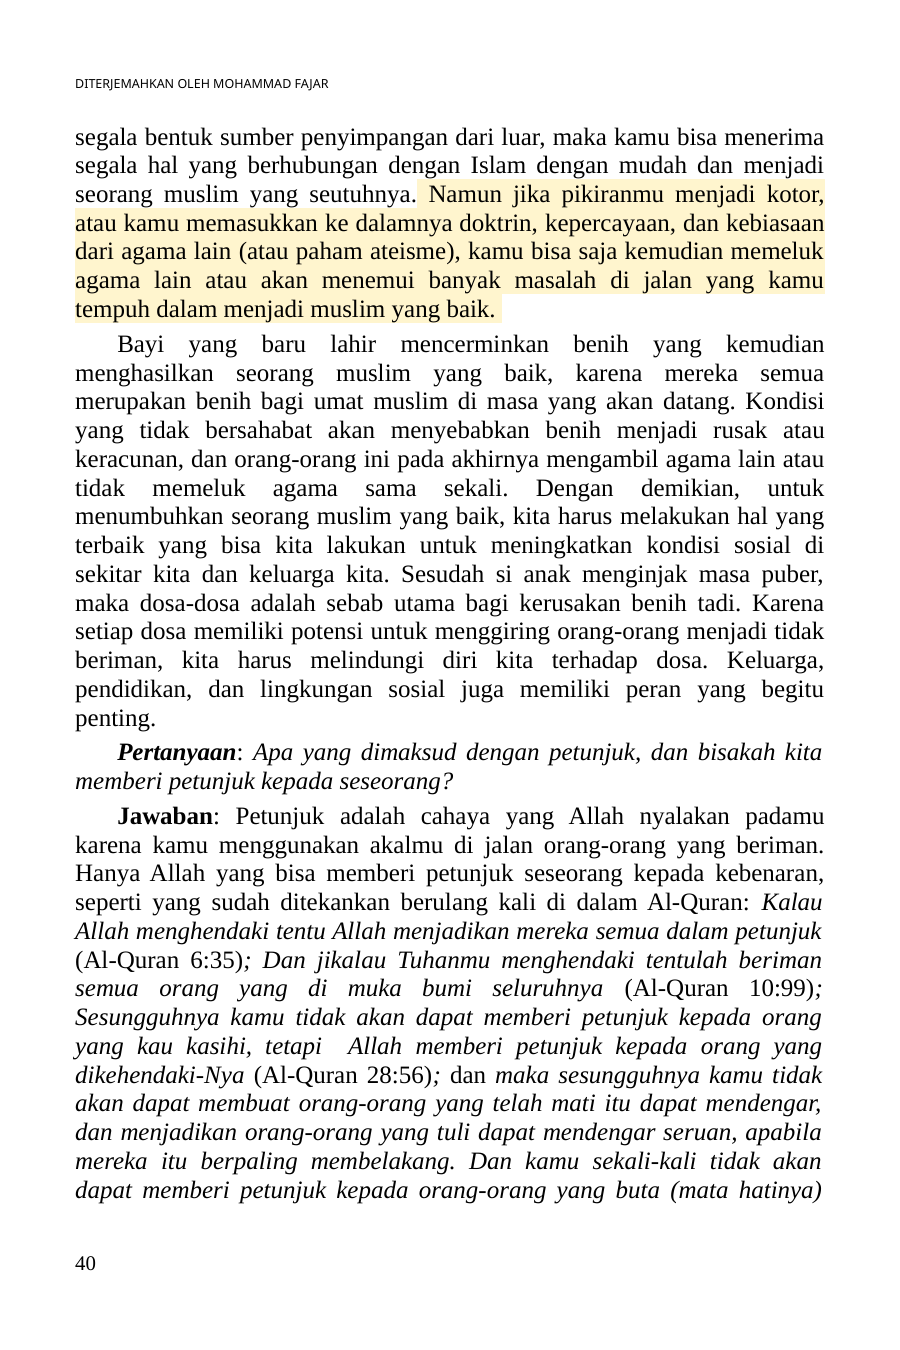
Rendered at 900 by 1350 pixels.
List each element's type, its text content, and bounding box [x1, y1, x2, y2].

text Jawaban: Petunjuk adalah cahaya yang Allah nyalakan padamu karena kamu menggunakan akalmu di jalan orang-orang yang beriman. Hanya Allah yang bisa memberi petunjuk seseorang kepada kebenaran, seperti yang sudah ditekankan berulang kali di dalam Al-Quran: Kalau Allah menghendaki tentu Allah menjadikan mereka semua dalam petunjuk (Al-Quran 6:35); Dan jikalau Tuhanmu menghendaki tentulah beriman semua orang yang di muka bumi seluruhnya (Al-Quran 10:99); Sesungguhnya kamu tidak akan dapat memberi petunjuk kepada orang yang kau kasihi, tetapi Allah memberi petunjuk kepada orang yang dikehendaki-Nya (Al-Quran 28:56); dan maka sesungguhnya kamu tidak akan dapat membuat orang-orang yang telah mati itu dapat mendengar, dan menjadikan orang-orang yang tuli dapat mendengar seruan, apabila mereka itu berpaling membelakang. Dan kamu sekali-kali tidak akan dapat memberi petunjuk kepada orang-orang yang buta (mata hatinya) [75, 801, 825, 1203]
text Bayi yang baru lahir mencerminkan benih yang kemudian menghasilkan seorang muslim yang baik, karena mereka semua merupakan benih bagi umat muslim di masa yang akan datang. Kondisi yang tidak bersahabat akan menyebabkan benih menjadi rusak atau keracunan, dan orang-orang ini pada akhirnya mengambil agama lain atau tidak memeluk agama sama sekali. Dengan demikian, untuk menumbuhkan seorang muslim yang baik, kita harus melakukan hal yang terbaik yang bisa kita lakukan untuk meningkatkan kondisi sosial di sekitar kita dan keluarga kita. Sesudah si anak menginjak masa puber, maka dosa-dosa adalah sebab utama bagi kerusakan benih tadi. Karena setiap dosa memiliki potensi untuk menggiring orang-orang menjadi tidak beriman, kita harus melindungi diri kita terhadap dosa. Keluarga, pendidikan, dan lingkungan sosial juga memiliki peran yang begitu penting. [75, 329, 825, 731]
text segala bentuk sumber penyimpangan dari luar, maka kamu bisa menerima segala hal yang berhubungan dengan Islam dengan mudah dan menjadi seorang muslim yang seutuhnya. Namun jika pikiranmu menjadi kotor, atau kamu memasukkan ke dalamnya doktrin, kepercayaan, dan kebiasaan dari agama lain (atau paham ateisme), kamu bisa saja kemudian memeluk agama lain atau akan menemui banyak masalah di jalan yang kamu tempuh dalam menjadi muslim yang baik. [75, 122, 825, 323]
text Pertanyaan: Apa yang dimaksud dengan petunjuk, dan bisakah kita memberi petunjuk kepada seseorang? [75, 737, 825, 795]
